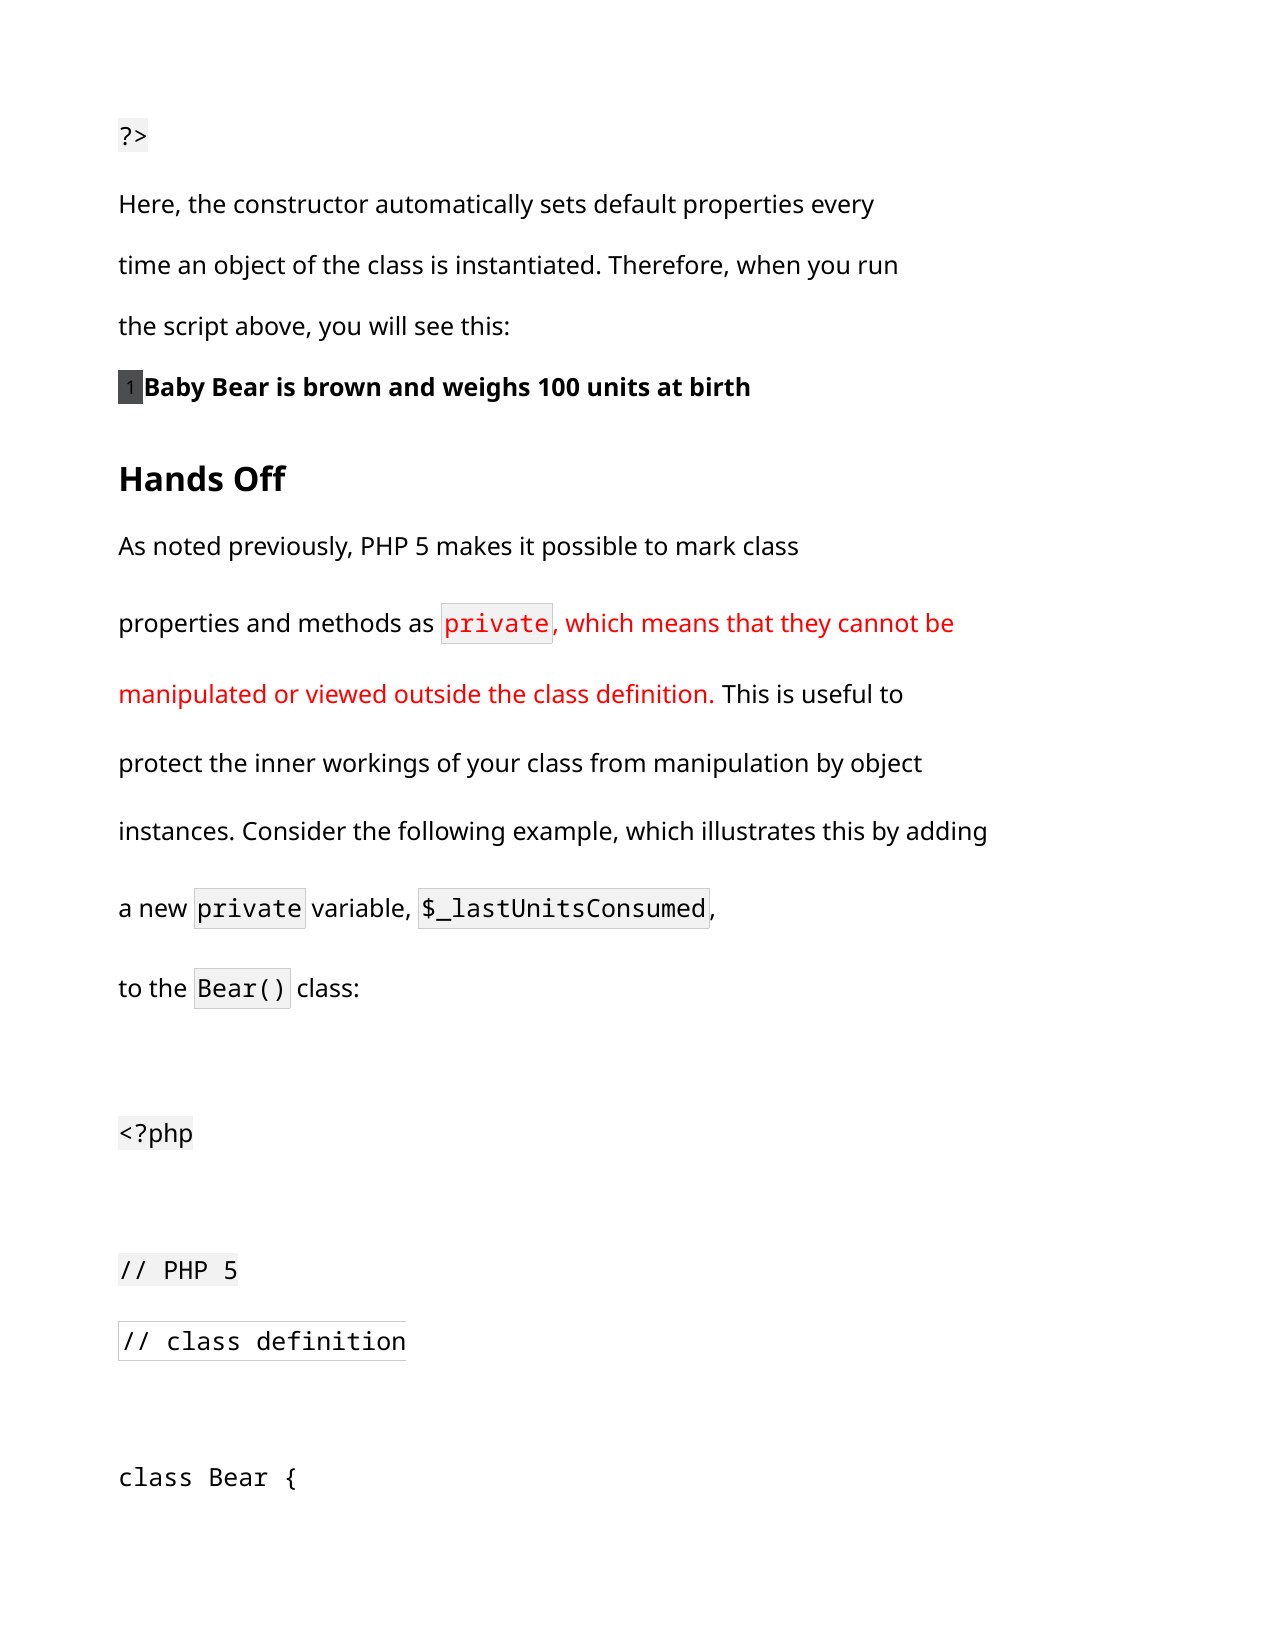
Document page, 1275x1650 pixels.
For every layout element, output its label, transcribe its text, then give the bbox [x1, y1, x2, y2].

text Here, the constructor automatically sets default properties every time an object of the class is instantiated. Therefore, when you run the script above, you will see this: [118, 186, 1157, 343]
table_header 1 [118, 370, 143, 404]
text <?php // PHP 5 [118, 1048, 1157, 1286]
table_header Baby Bear is brown and weighs 100 units at birth [143, 370, 856, 404]
text // class definition class Bear { [118, 1321, 1157, 1494]
subtitle Hands Off [118, 456, 1157, 501]
text As noted previously, PHP 5 makes it possible to mark class properties and methods as private, which means that they cannot be manipulated or viewed outside the class definition. This is useful to protect the inner workings of your class from manipulation by object instances. Consider the following example, which illustrates this by adding a new private variable, $_lastUnitsConsumed, to the Bear() class: [118, 529, 1157, 1008]
text ?> [118, 118, 1157, 152]
